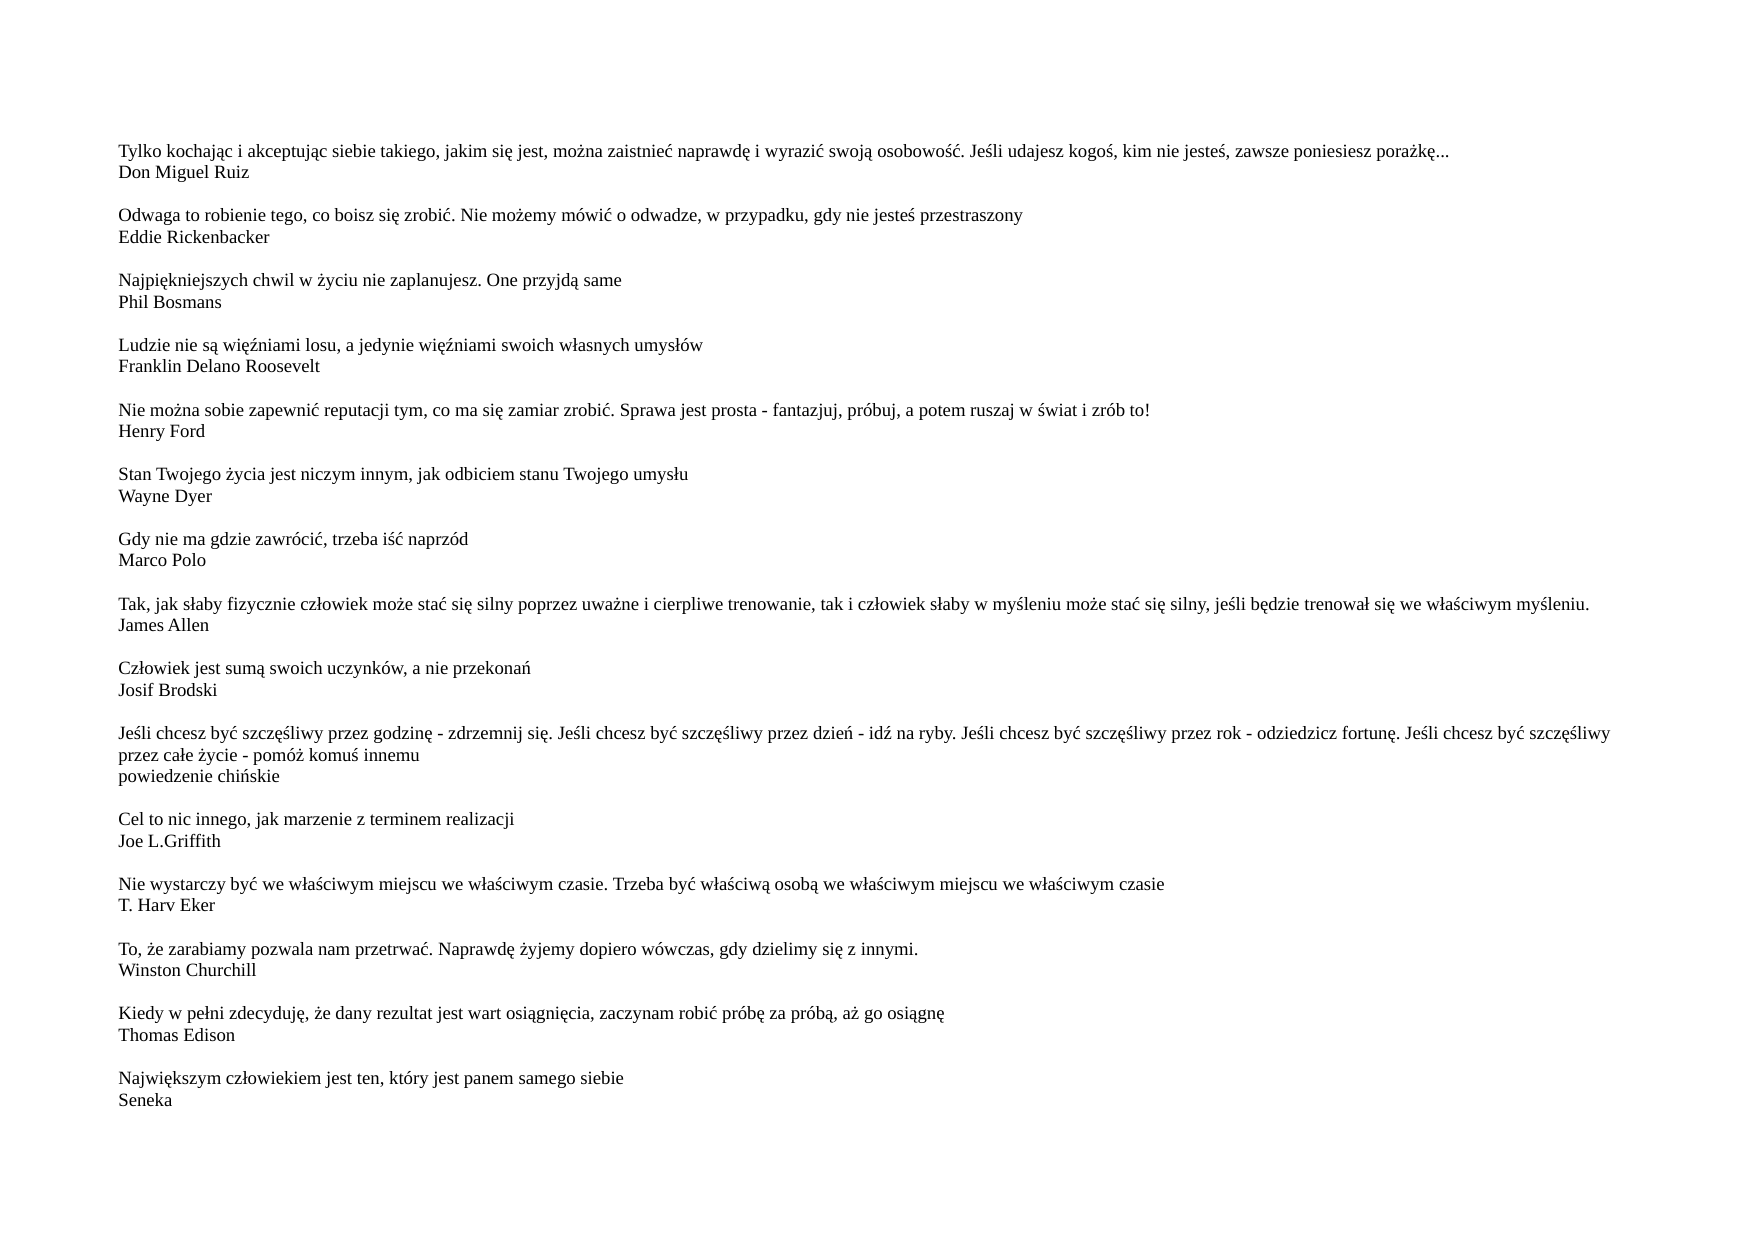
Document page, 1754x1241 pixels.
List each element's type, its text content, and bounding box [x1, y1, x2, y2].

text Gdy nie ma gdzie zawrócić, trzeba iść naprzód [118, 528, 1636, 549]
text Człowiek jest sumą swoich uczynków, a nie przekonań [118, 657, 1636, 679]
text Jeśli chcesz być szczęśliwy przez godzinę - zdrzemnij się. Jeśli chcesz być szczęśliwy przez dzień - idź na ryby. Jeśli chcesz być szczęśliwy przez rok - odziedzicz fortunę. Jeśli chcesz być szczęśliwy przez całe życie - pomóż komuś innemu [118, 722, 1636, 765]
text Nie można sobie zapewnić reputacji tym, co ma się zamiar zrobić. Sprawa jest prosta - fantazjuj, próbuj, a potem ruszaj w świat i zrób to! [118, 398, 1636, 420]
text Najpiękniejszych chwil w życiu nie zaplanujesz. One przyjdą same [118, 269, 1636, 291]
text Josif Brodski [118, 679, 1636, 700]
text Kiedy w pełni zdecyduję, że dany rezultat jest wart osiągnięcia, zaczynam robić próbę za próbą, aż go osiągnę [118, 1002, 1636, 1024]
text Seneka [118, 1088, 1636, 1110]
text Winston Churchill [118, 959, 1636, 981]
text T. Harv Eker [118, 894, 1636, 916]
text Ludzie nie są więźniami losu, a jedynie więźniami swoich własnych umysłów [118, 334, 1636, 355]
text Marco Polo [118, 549, 1636, 571]
text Stan Twojego życia jest niczym innym, jak odbiciem stanu Twojego umysłu [118, 463, 1636, 485]
text Największym człowiekiem jest ten, który jest panem samego siebie [118, 1067, 1636, 1088]
text Joe L.Griffith [118, 830, 1636, 851]
text Phil Bosmans [118, 291, 1636, 312]
text Don Miguel Ruiz [118, 161, 1636, 183]
text To, że zarabiamy pozwala nam przetrwać. Naprawdę żyjemy dopiero wówczas, gdy dzielimy się z innymi. [118, 937, 1636, 959]
text Eddie Rickenbacker [118, 226, 1636, 247]
text Wayne Dyer [118, 485, 1636, 506]
text powiedzenie chińskie [118, 765, 1636, 787]
text Thomas Edison [118, 1024, 1636, 1045]
text Cel to nic innego, jak marzenie z terminem realizacji [118, 808, 1636, 830]
text Odwaga to robienie tego, co boisz się zrobić. Nie możemy mówić o odwadze, w przypadku, gdy nie jesteś przestraszony [118, 204, 1636, 226]
text Tylko kochając i akceptując siebie takiego, jakim się jest, można zaistnieć naprawdę i wyrazić swoją osobowość. Jeśli udajesz kogoś, kim nie jesteś, zawsze poniesiesz porażkę... [118, 140, 1636, 161]
text James Allen [118, 614, 1636, 636]
text Tak, jak słaby fizycznie człowiek może stać się silny poprzez uważne i cierpliwe trenowanie, tak i człowiek słaby w myśleniu może stać się silny, jeśli będzie trenował się we właściwym myśleniu. [118, 592, 1636, 614]
text Franklin Delano Roosevelt [118, 355, 1636, 377]
text Nie wystarczy być we właściwym miejscu we właściwym czasie. Trzeba być właściwą osobą we właściwym miejscu we właściwym czasie [118, 873, 1636, 894]
text Henry Ford [118, 420, 1636, 442]
